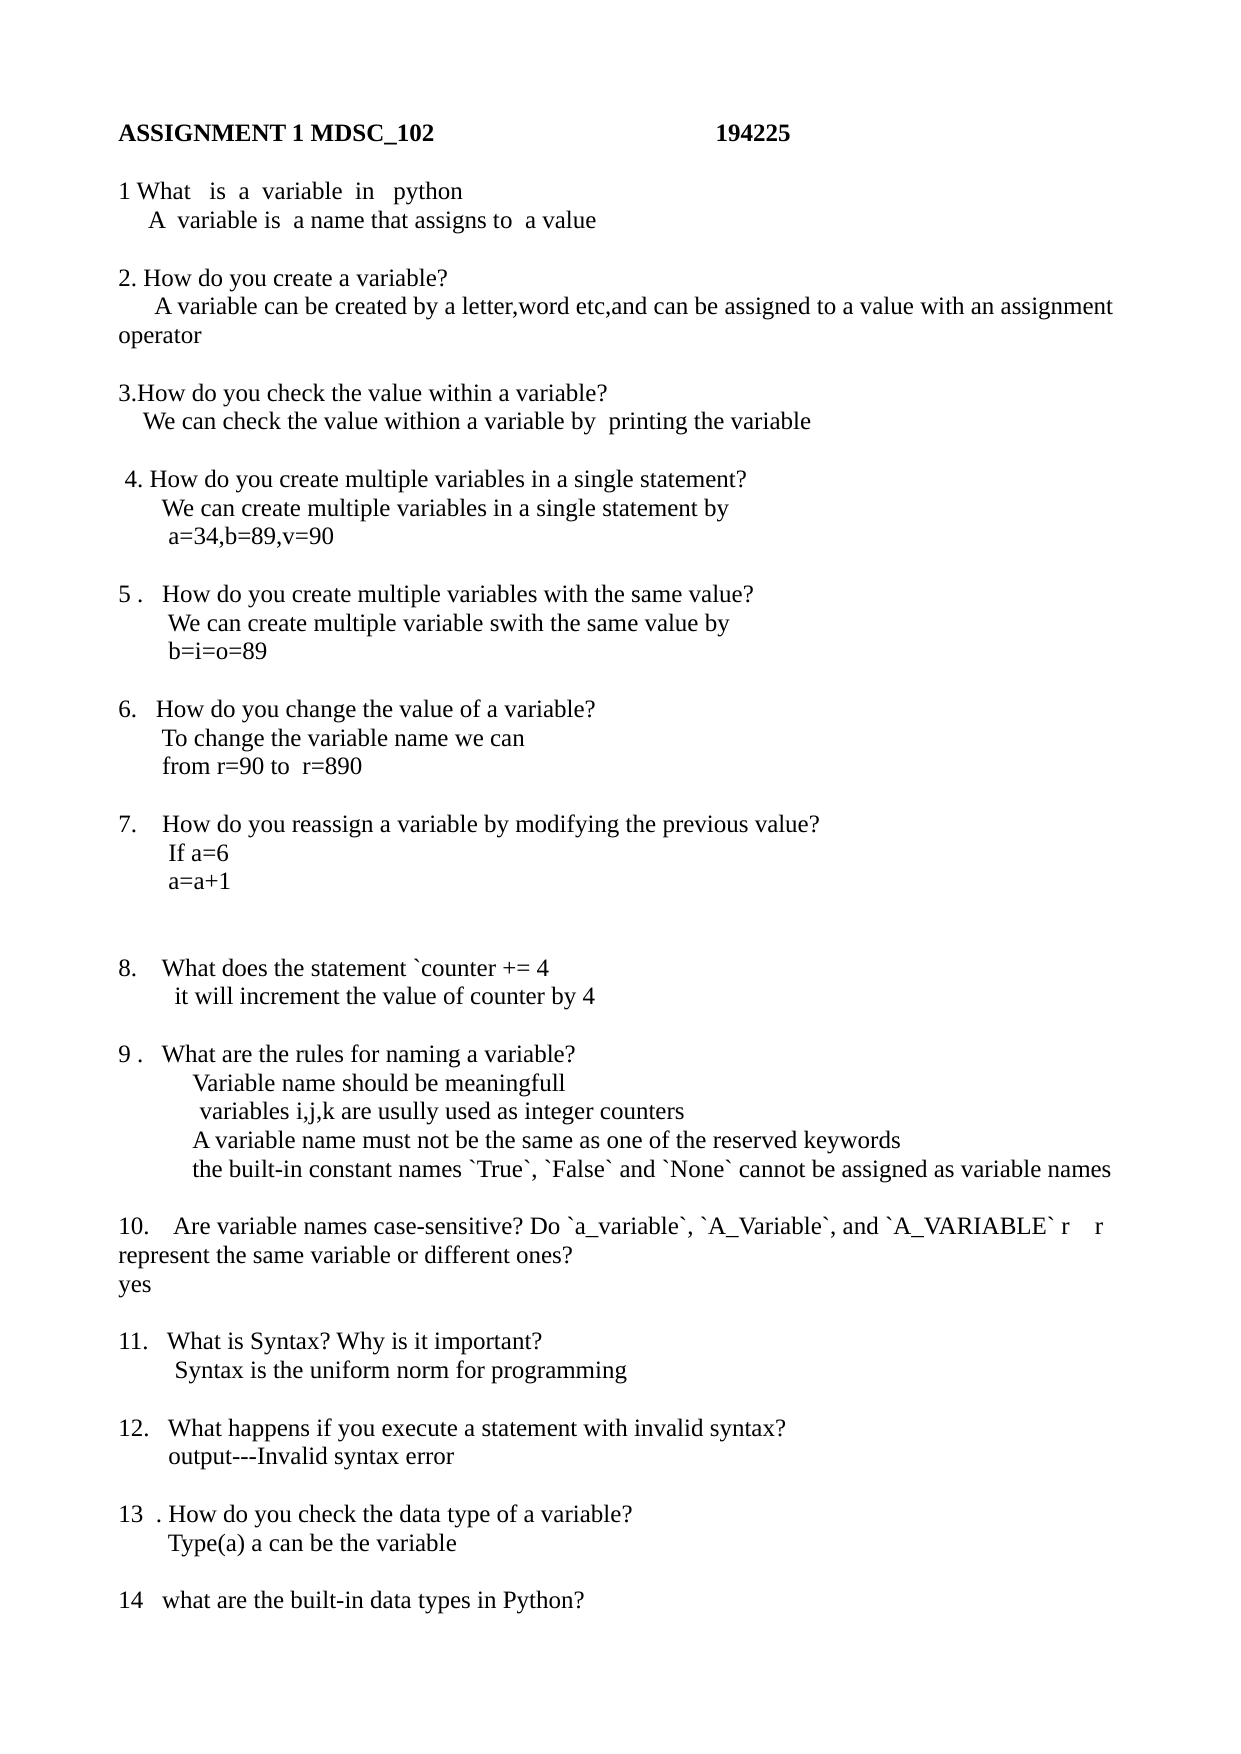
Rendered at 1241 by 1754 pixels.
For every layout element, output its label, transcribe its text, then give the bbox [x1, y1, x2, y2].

text To change the variable name we can [118, 723, 1122, 751]
text 8. What does the statement `counter += 4 [118, 953, 1122, 981]
text 12. What happens if you execute a statement with invalid syntax? [118, 1413, 1122, 1441]
text a=34,b=89,v=90 [118, 521, 1122, 550]
text A variable can be created by a letter,word etc,and can be assigned to a value with an assignment operator [118, 291, 1122, 349]
text 6. How do you change the value of a variable? [118, 694, 1122, 723]
text A variable name must not be the same as one of the reserved keywords [118, 1125, 1122, 1154]
text the built-in constant names `True`, `False` and `None` cannot be assigned as variable names [118, 1154, 1122, 1183]
text 2. How do you create a variable? [118, 263, 1122, 291]
text 5 . How do you create multiple variables with the same value? [118, 579, 1122, 608]
text Syntax is the uniform norm for programming [118, 1355, 1122, 1384]
text 7. How do you reassign a variable by modifying the previous value? [118, 809, 1122, 838]
text Type(a) a can be the variable [118, 1528, 1122, 1556]
text output---Invalid syntax error [118, 1441, 1122, 1470]
text 14 what are the built-in data types in Python? [118, 1585, 1122, 1614]
text If a=6 [118, 838, 1122, 866]
text 3.How do you check the value within a variable? [118, 378, 1122, 406]
text a=a+1 [118, 866, 1122, 895]
text from r=90 to r=890 [118, 751, 1122, 780]
text 13 . How do you check the data type of a variable? [118, 1499, 1122, 1528]
text We can check the value withion a variable by printing the variable [118, 406, 1122, 435]
text We can create multiple variable swith the same value by [118, 608, 1122, 636]
text 10. Are variable names case-sensitive? Do `a_variable`, `A_Variable`, and `A_VARIABLE` r r represent the same variable or different ones? [118, 1211, 1122, 1269]
text Variable name should be meaningfull [118, 1068, 1122, 1096]
text variables i,j,k are usully used as integer counters [118, 1096, 1122, 1125]
text A variable is a name that assigns to a value [118, 205, 1122, 234]
text it will increment the value of counter by 4 [118, 981, 1122, 1010]
text b=i=o=89 [118, 636, 1122, 665]
text yes [118, 1269, 1122, 1298]
text 1 What is a variable in python [118, 176, 1122, 205]
text 9 . What are the rules for naming a variable? [118, 1039, 1122, 1068]
text 4. How do you create multiple variables in a single statement? [118, 464, 1122, 493]
text 11. What is Syntax? Why is it important? [118, 1326, 1122, 1355]
text We can create multiple variables in a single statement by [118, 493, 1122, 521]
